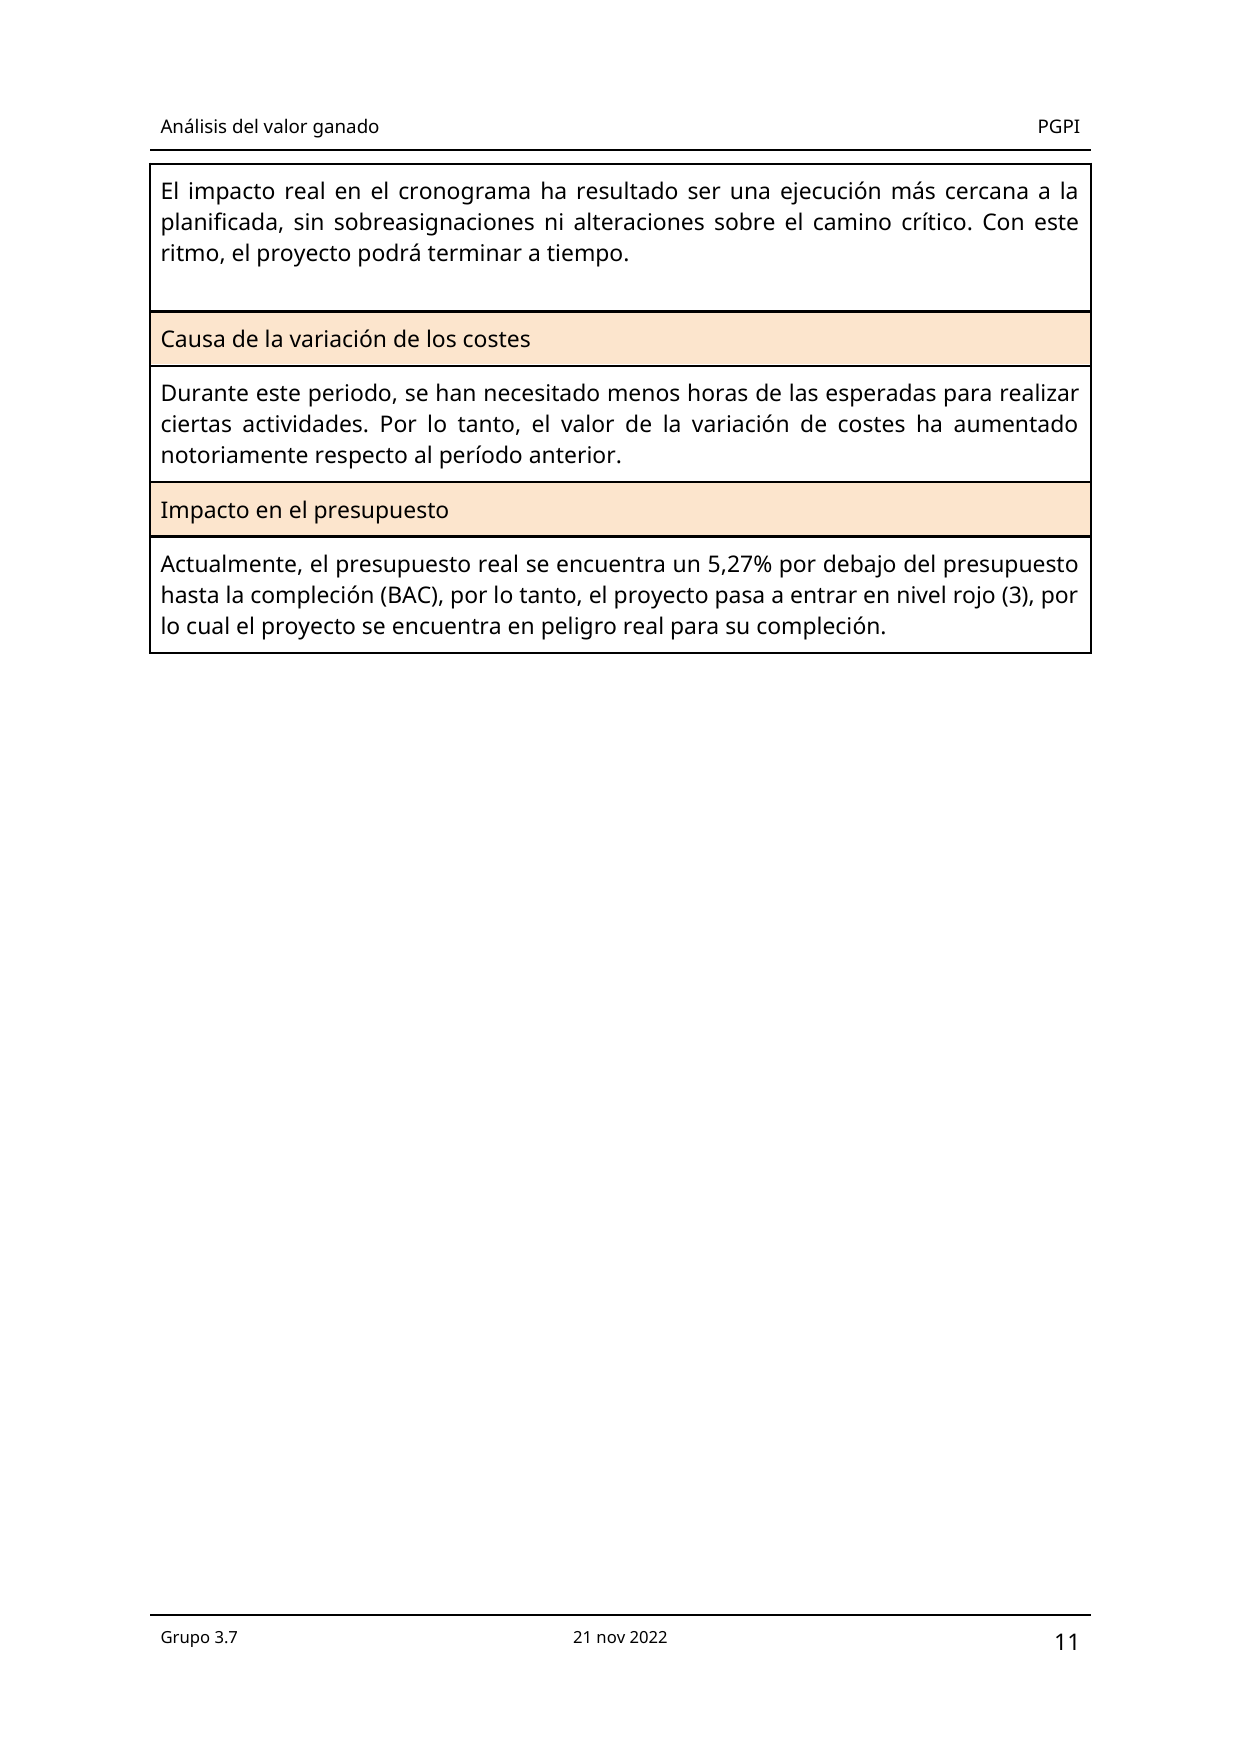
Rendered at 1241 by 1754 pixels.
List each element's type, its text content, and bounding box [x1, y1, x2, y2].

table_cell Actualmente, el presupuesto real se encuentra un 5,27% por debajo del presupuesto hasta la compleción (BAC), por lo tanto, el proyecto pasa a entrar en nivel rojo (3), por lo cual el proyecto se encuentra en peligro real para su compleción. [151, 538, 1090, 652]
table_cell El impacto real en el cronograma ha resultado ser una ejecución más cercana a la planificada, sin sobreasignaciones ni alteraciones sobre el camino crítico. Con este ritmo, el proyecto podrá terminar a tiempo. [151, 165, 1090, 310]
table_cell Causa de la variación de los costes [151, 313, 1090, 364]
table_cell Impacto en el presupuesto [151, 483, 1090, 535]
table_cell Durante este periodo, se han necesitado menos horas de las esperadas para realizar ciertas actividades. Por lo tanto, el valor de la variación de costes ha aumentado notoriamente respecto al período anterior. [151, 367, 1090, 481]
